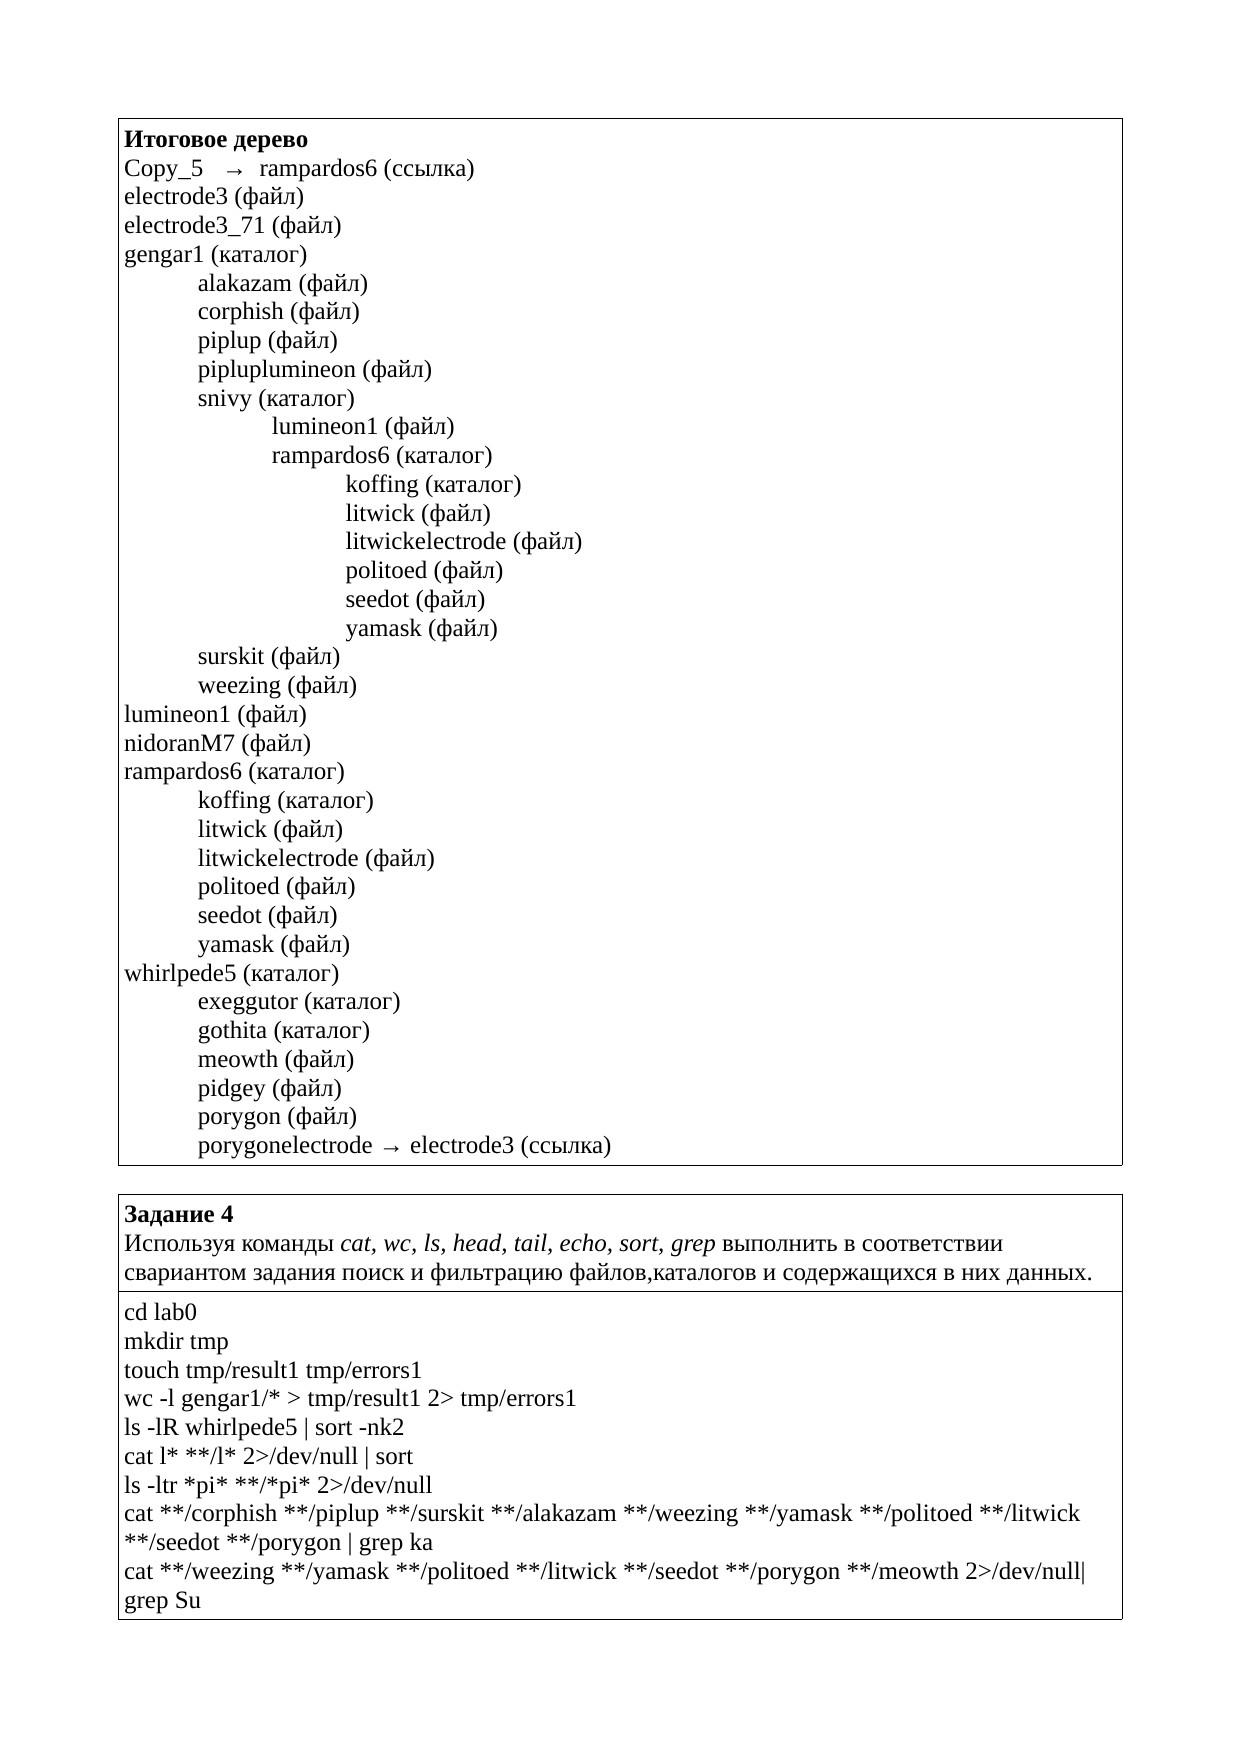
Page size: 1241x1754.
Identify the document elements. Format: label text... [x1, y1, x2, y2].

table_cell cd lab0 mkdir tmp touch tmp/result1 tmp/errors1 wc -l gengar1/* > tmp/result1 2> tmp/errors1 ls -lR whirlpede5 | sort -nk2 cat l* **/l* 2>/dev/null | sort ls -ltr *pi* **/*pi* 2>/dev/null cat **/corphish **/piplup **/surskit **/alakazam **/weezing **/yamask **/politoed **/litwick **/seedot **/porygon | grep ka cat **/weezing **/yamask **/politoed **/litwick **/seedot **/porygon **/meowth 2>/dev/null| grep Su [119, 1292, 1122, 1619]
table_header Задание 4 Используя команды cat, wc, ls, head, tail, echo, sort, grep выполнить в соответствии свариантом задания поиск и фильтрацию файлов,каталогов и содержащихся в них данных. [119, 1195, 1122, 1291]
table_cell Итоговое дерево Copy_5 → rampardos6 (ссылка) electrode3 (файл) electrode3_71 (файл) gengar1 (каталог) alakazam (файл) corphish (файл) piplup (файл) pipluplumineon (файл) snivy (каталог) lumineon1 (файл) rampardos6 (каталог) koffing (каталог) litwick (файл) litwickelectrode (файл) politoed (файл) seedot (файл) yamask (файл) surskit (файл) weezing (файл) lumineon1 (файл) nidoranM7 (файл) rampardos6 (каталог) koffing (каталог) litwick (файл) litwickelectrode (файл) politoed (файл) seedot (файл) yamask (файл) whirlpede5 (каталог) exeggutor (каталог) gothita (каталог) meowth (файл) pidgey (файл) porygon (файл) porygonelectrode → electrode3 (ссылка) [119, 119, 1122, 1165]
